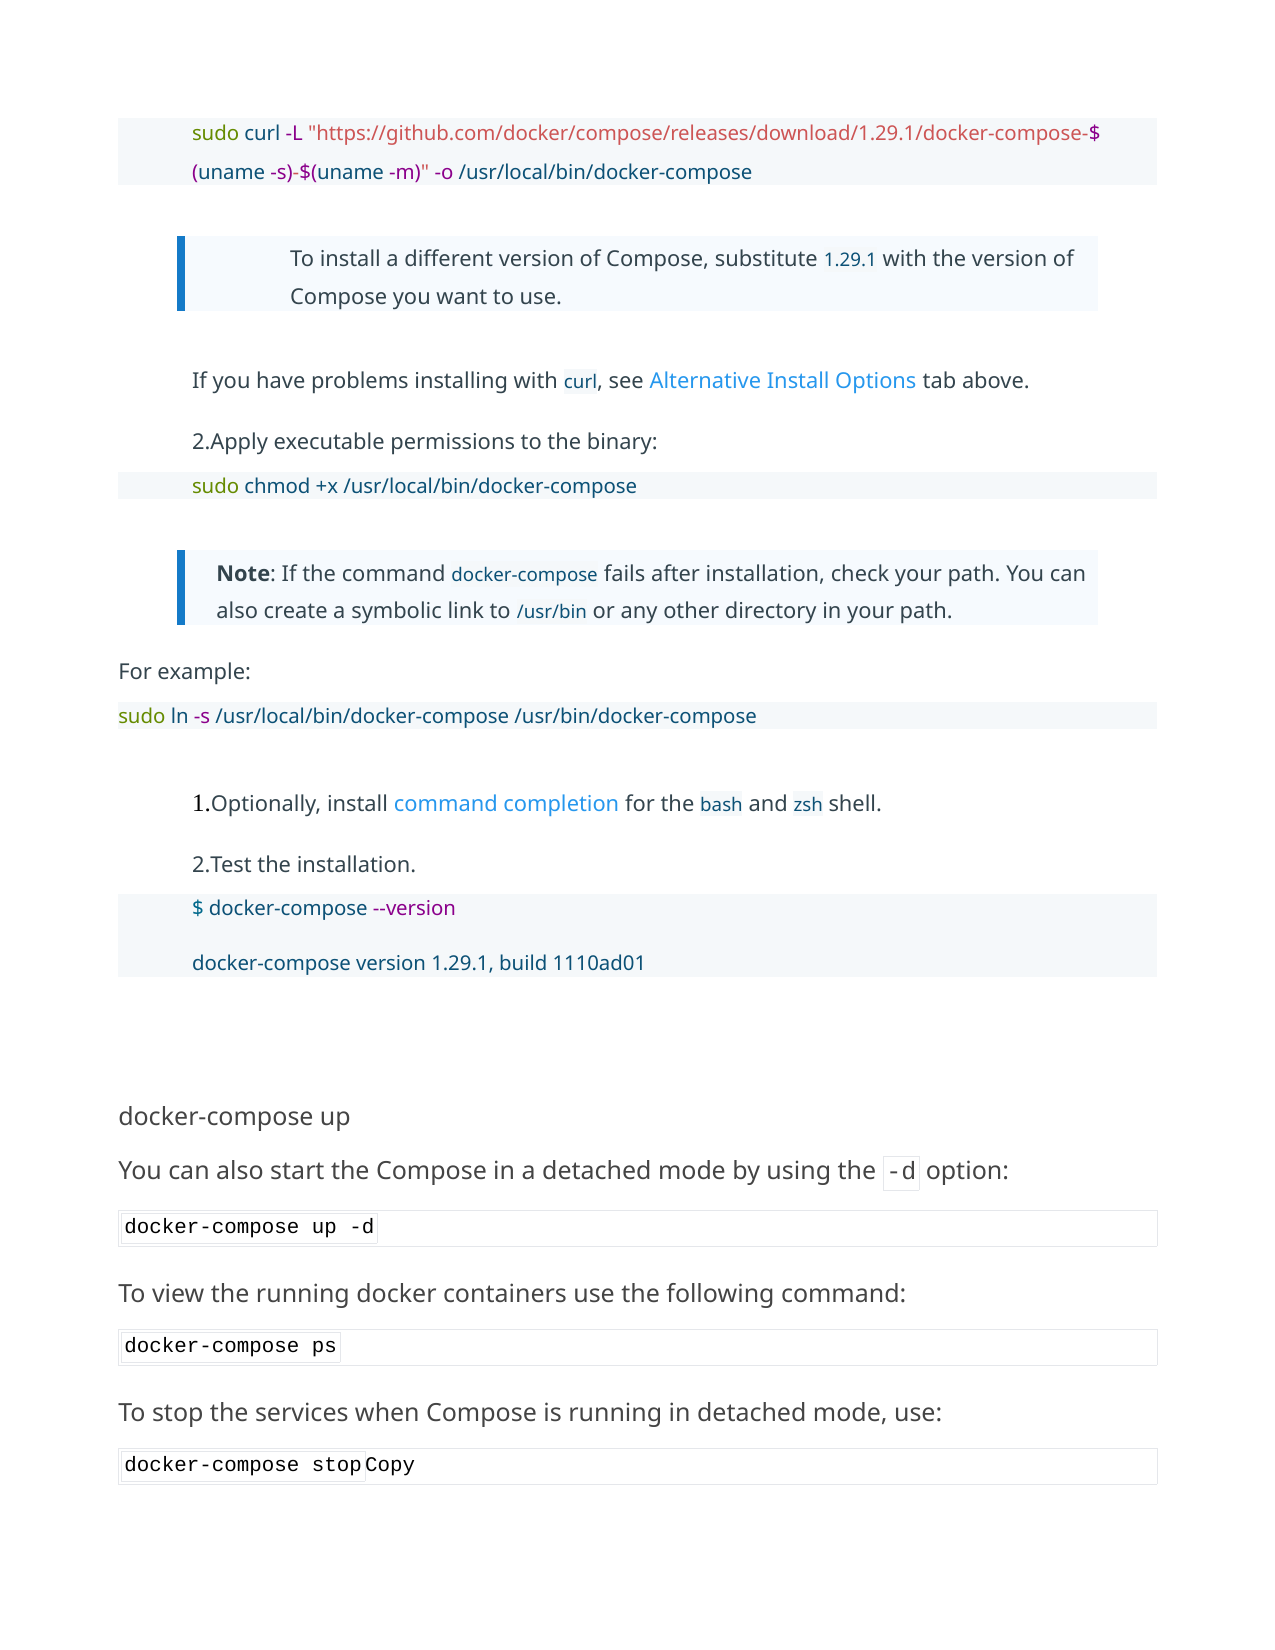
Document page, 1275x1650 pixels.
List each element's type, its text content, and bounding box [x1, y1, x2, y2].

list To install a different version of Compose, substitute 1.29.1 with the version of Compose you want to use. [185, 236, 1098, 311]
text docker-compose up -d [119, 1211, 1157, 1246]
list Optionally, install command completion for the bash and zsh shell. [118, 780, 1157, 817]
text docker-compose ps [119, 1330, 1157, 1365]
text Note: If the command docker-compose fails after installation, check your path. You can also create a symbolic link to /usr/bin or any other directory in your path. [185, 550, 1098, 625]
text To stop the services when Compose is running in detached mode, use: [118, 1394, 1157, 1428]
list If you have problems installing with curl, see Alternative Install Options tab above. [118, 358, 1157, 395]
list Test the installation. [118, 841, 1157, 878]
list Apply executable permissions to the binary: [118, 418, 1157, 456]
list $ docker-compose --version [118, 894, 1157, 922]
list sudo chmod +x /usr/local/bin/docker-compose [118, 472, 1157, 499]
text To view the running docker containers use the following command: [118, 1275, 1157, 1309]
text docker-compose stopCopy [119, 1449, 1157, 1484]
text docker-compose up [118, 1099, 1157, 1133]
text You can also start the Compose in a detached mode by using the -d option: [118, 1153, 1157, 1190]
text sudo ln -s /usr/local/bin/docker-compose /usr/bin/docker-compose [118, 702, 1157, 729]
list sudo curl -L "https://github.com/docker/compose/releases/download/1.29.1/docker-compose-$(uname -s)-$(uname -m)" -o /usr/local/bin/docker-compose [118, 118, 1157, 185]
list docker-compose version 1.29.1, build 1110ad01 [118, 949, 1157, 977]
text For example: [118, 648, 1157, 686]
